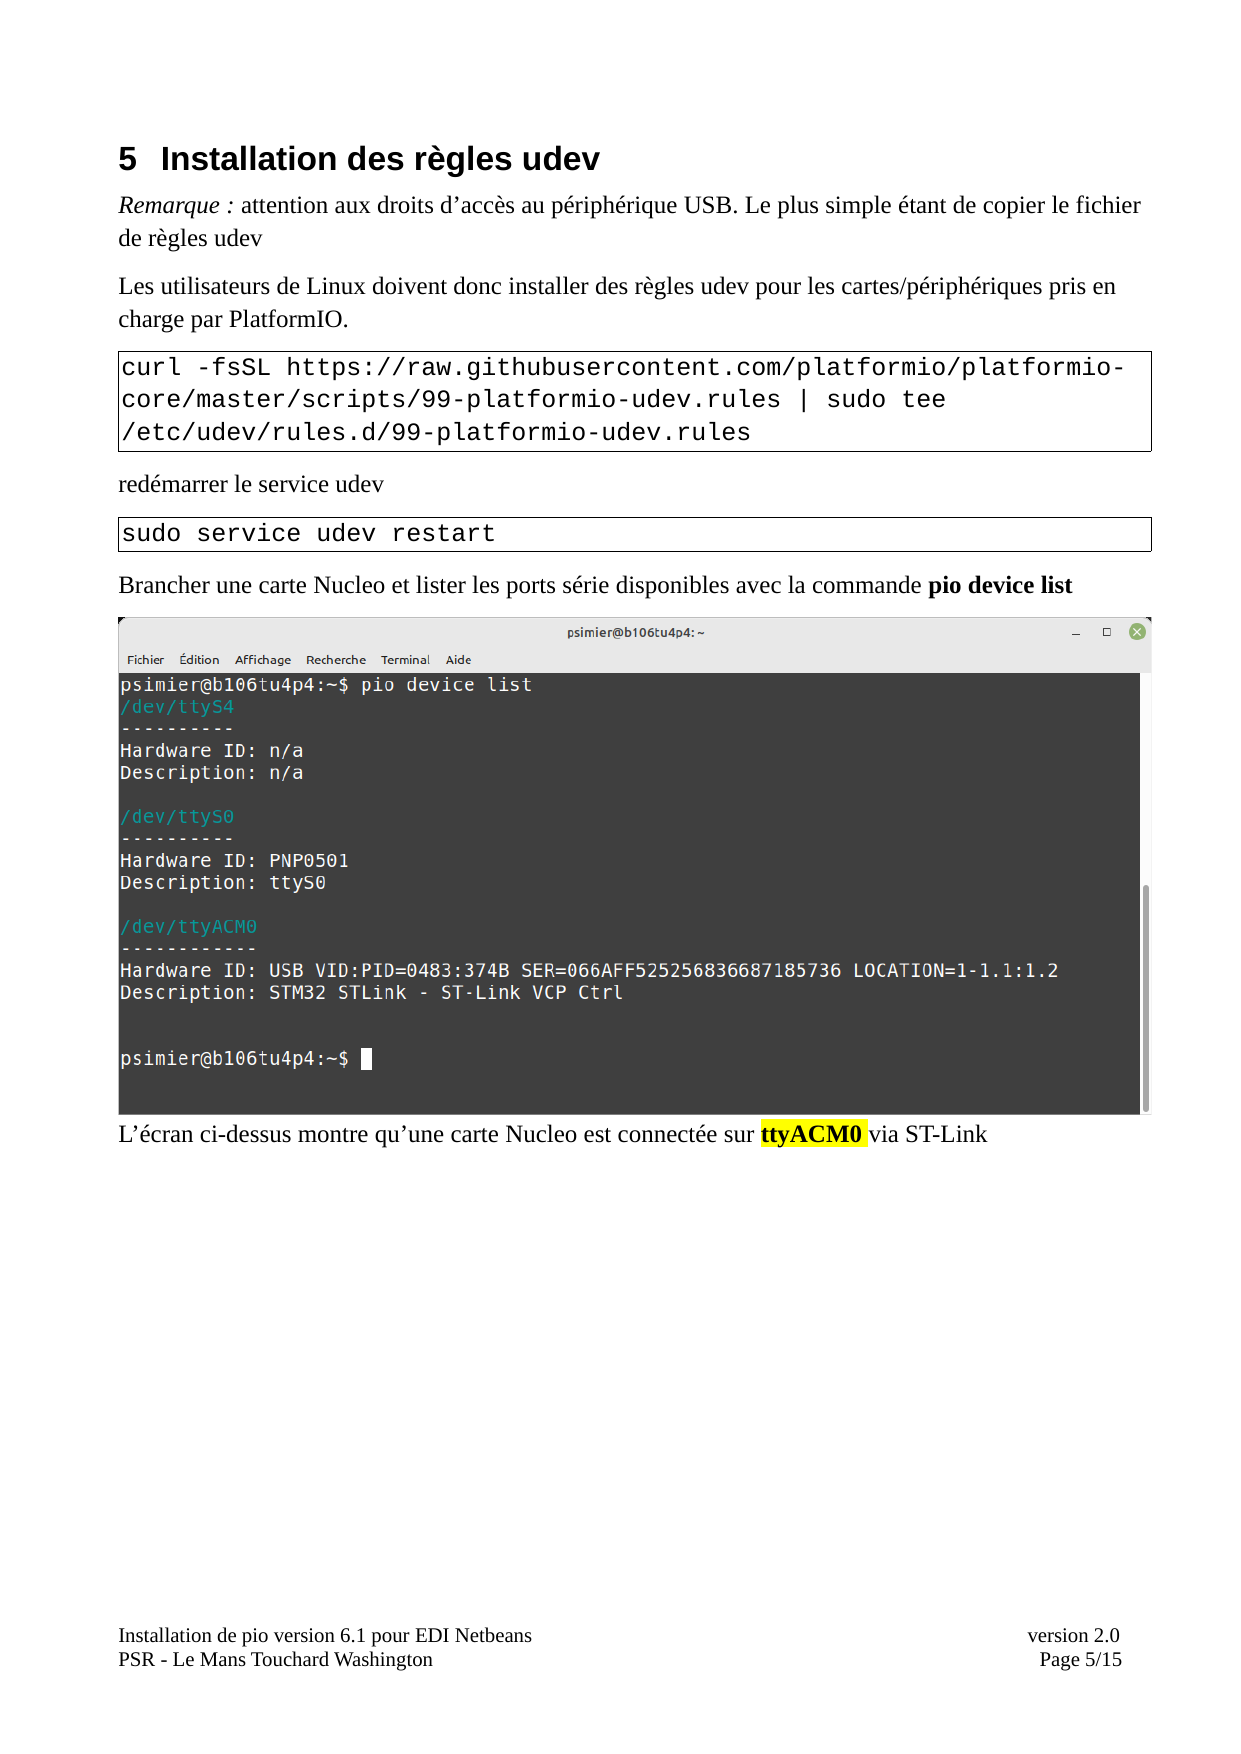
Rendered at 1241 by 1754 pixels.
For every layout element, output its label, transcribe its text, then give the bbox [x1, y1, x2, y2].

picture [118, 617, 1152, 1115]
text sudo service udev restart [119, 518, 1151, 551]
subtitle Installation des règles udev [118, 139, 1151, 178]
text L’écran ci-dessus montre qu’une carte Nucleo est connectée sur ttyACM0 via ST-Link [118, 1115, 1151, 1147]
text redémarrer le service udev [118, 469, 1151, 498]
text Brancher une carte Nucleo et lister les ports série disponibles avec la commande pio device list [118, 570, 1151, 599]
text curl -fsSL https://raw.githubusercontent.com/platformio/platformio-core/master/scripts/99-platformio-udev.rules | sudo tee /etc/udev/rules.d/99-platformio-udev.rules [119, 352, 1151, 451]
text Remarque : attention aux droits d’accès au périphérique USB. Le plus simple étant de copier le fichier de règles udev [118, 190, 1151, 252]
text Les utilisateurs de Linux doivent donc installer des règles udev pour les cartes/périphériques pris en charge par PlatformIO. [118, 271, 1151, 332]
